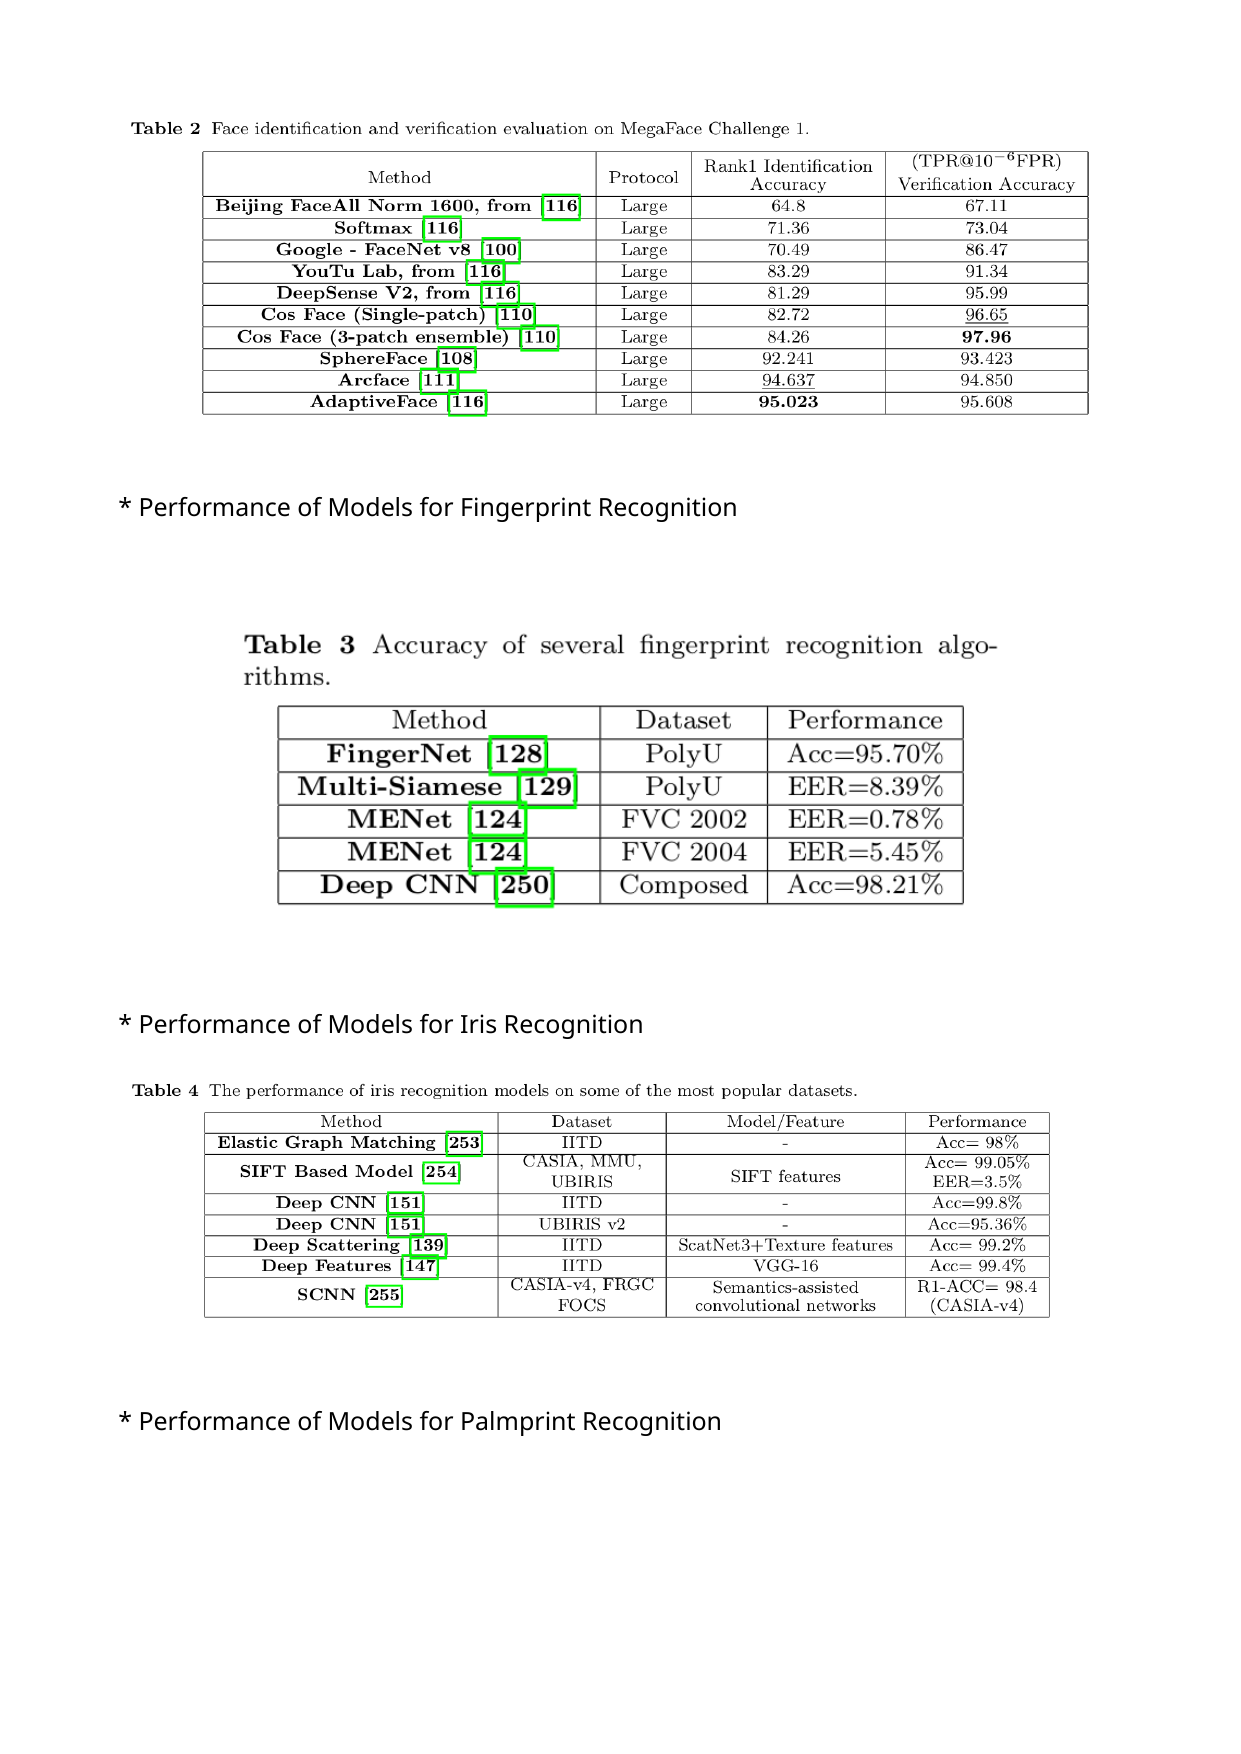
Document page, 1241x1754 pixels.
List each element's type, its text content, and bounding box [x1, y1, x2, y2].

text * Performance of Models for Palmprint Recognition [118, 1403, 1122, 1437]
picture [226, 626, 1014, 939]
text * Performance of Models for Fingerprint Recognition [118, 490, 1122, 524]
picture [118, 1074, 1123, 1336]
picture [118, 118, 1123, 422]
text * Performance of Models for Iris Recognition [118, 1007, 1122, 1041]
